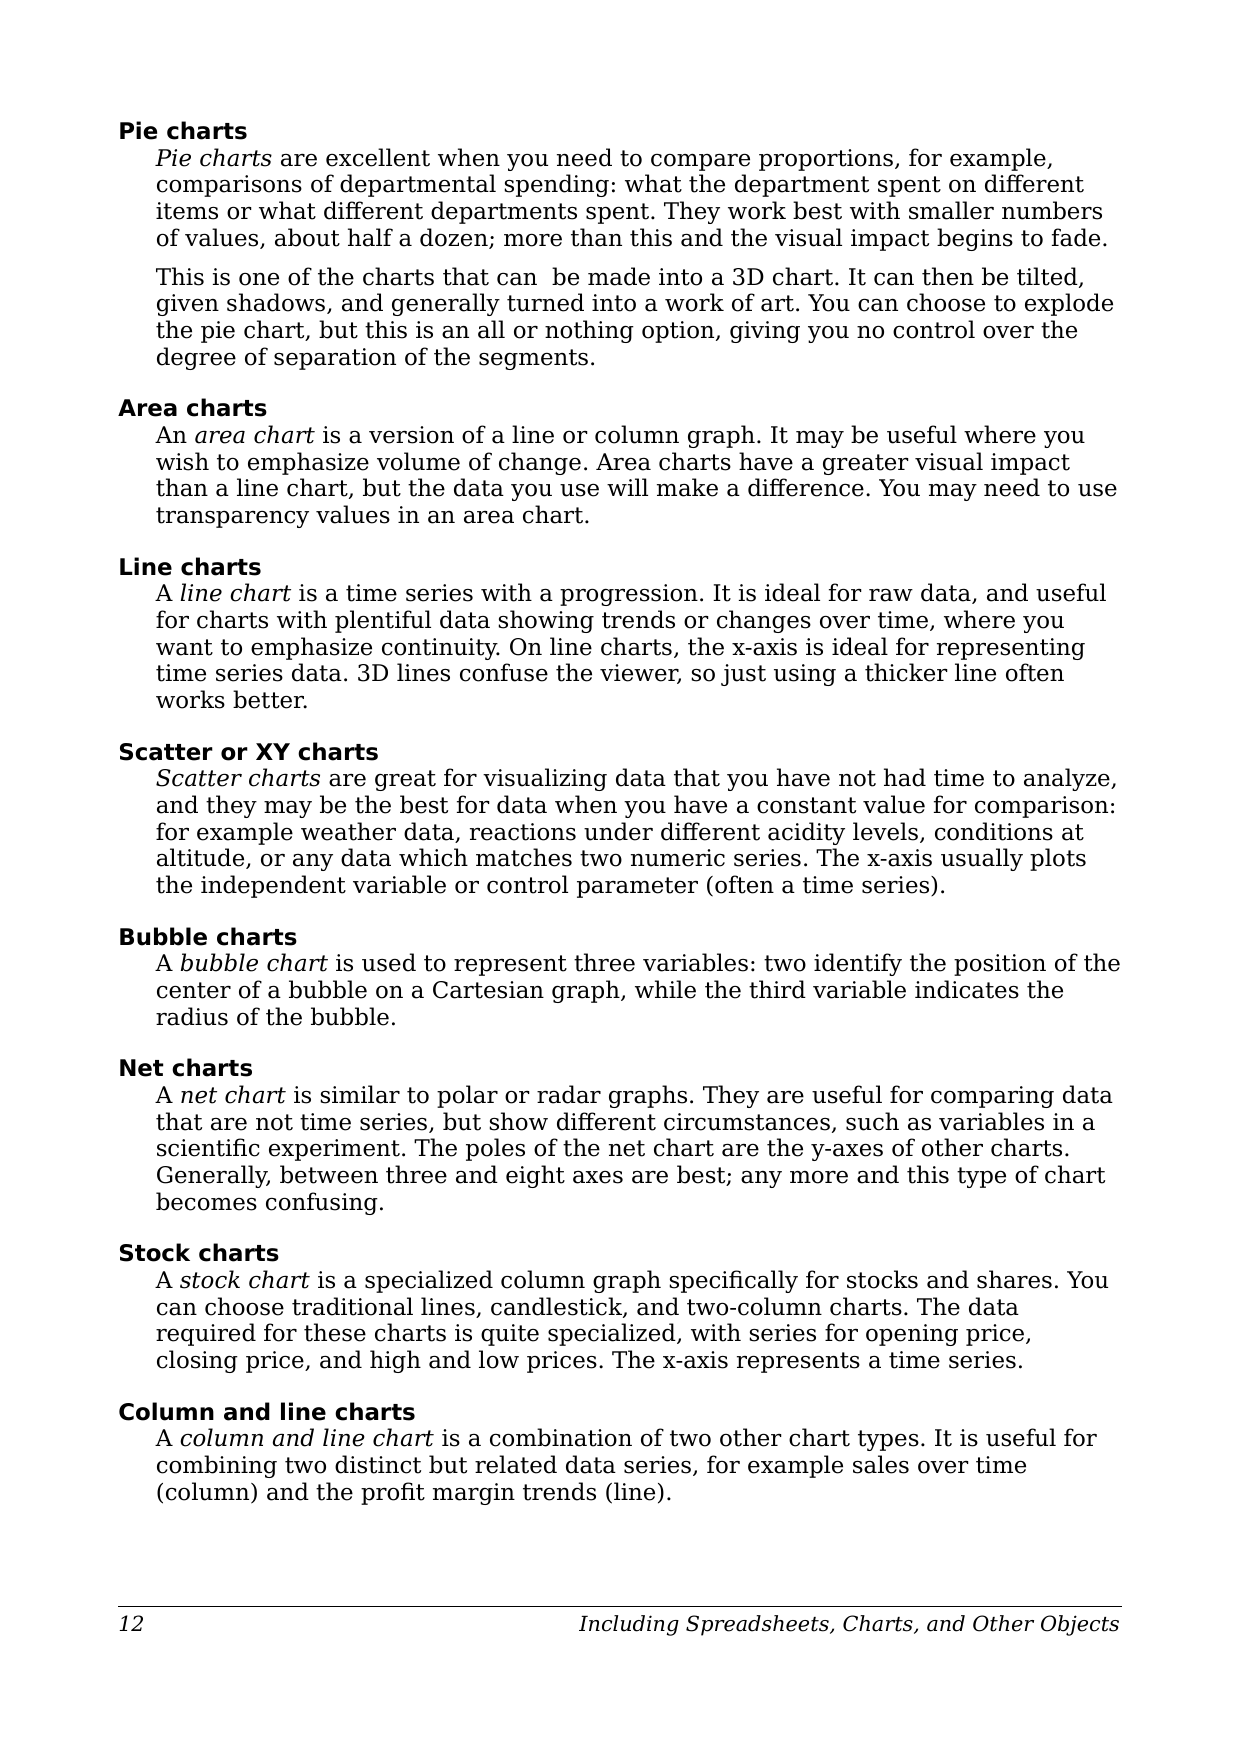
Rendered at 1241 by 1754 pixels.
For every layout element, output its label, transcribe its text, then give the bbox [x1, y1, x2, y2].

text Scatter or XY charts [118, 739, 1122, 766]
text Net charts [118, 1056, 1122, 1082]
text Pie charts [118, 118, 1122, 145]
text Area charts [118, 396, 1122, 422]
text A line chart is a time series with a progression. It is ideal for raw data, and useful for charts with plentiful data showing trends or changes over time, where you want to emphasize continuity. On line charts, the x-axis is ideal for representing time series data. 3D lines confuse the viewer, so just using a thicker line often works better. [156, 581, 1122, 714]
text Stock charts [118, 1241, 1122, 1267]
text A stock chart is a specialized column graph specifically for stocks and shares. You can choose traditional lines, candlestick, and two-column charts. The data required for these charts is quite specialized, with series for opening price, closing price, and high and low prices. The x-axis represents a time series. [156, 1267, 1122, 1374]
text Line charts [118, 554, 1122, 581]
text This is one of the charts that can be made into a 3D chart. It can then be tilted, given shadows, and generally turned into a work of art. You can choose to explode the pie chart, but this is an all or nothing option, giving you no control over the degree of separation of the segments. [156, 264, 1122, 371]
text Column and line charts [118, 1399, 1122, 1426]
text A bubble chart is used to represent three variables: two identify the position of the center of a bubble on a Cartesian graph, while the third variable indicates the radius of the bubble. [156, 951, 1122, 1031]
text A column and line chart is a combination of two other chart types. It is useful for combining two distinct but related data series, for example sales over time (column) and the profit margin trends (line). [156, 1426, 1122, 1506]
text Pie charts are excellent when you need to compare proportions, for example, comparisons of departmental spending: what the department spent on different items or what different departments spent. They work best with smaller numbers of values, about half a dozen; more than this and the visual impact begins to fade. [156, 145, 1122, 251]
text A net chart is similar to polar or radar graphs. They are useful for comparing data that are not time series, but show different circumstances, such as variables in a scientific experiment. The poles of the net chart are the y-axes of other charts. Generally, between three and eight axes are best; any more and this type of chart becomes confusing. [156, 1082, 1122, 1216]
text An area chart is a version of a line or column graph. It may be useful where you wish to emphasize volume of change. Area charts have a greater visual impact than a line chart, but the data you use will make a difference. You may need to use transparency values in an area chart. [156, 422, 1122, 529]
text Scatter charts are great for visualizing data that you have not had time to analyze, and they may be the best for data when you have a constant value for comparison: for example weather data, reactions under different acidity levels, conditions at altitude, or any data which matches two numeric series. The x-axis usually plots the independent variable or control parameter (often a time series). [156, 766, 1122, 899]
text Bubble charts [118, 924, 1122, 951]
